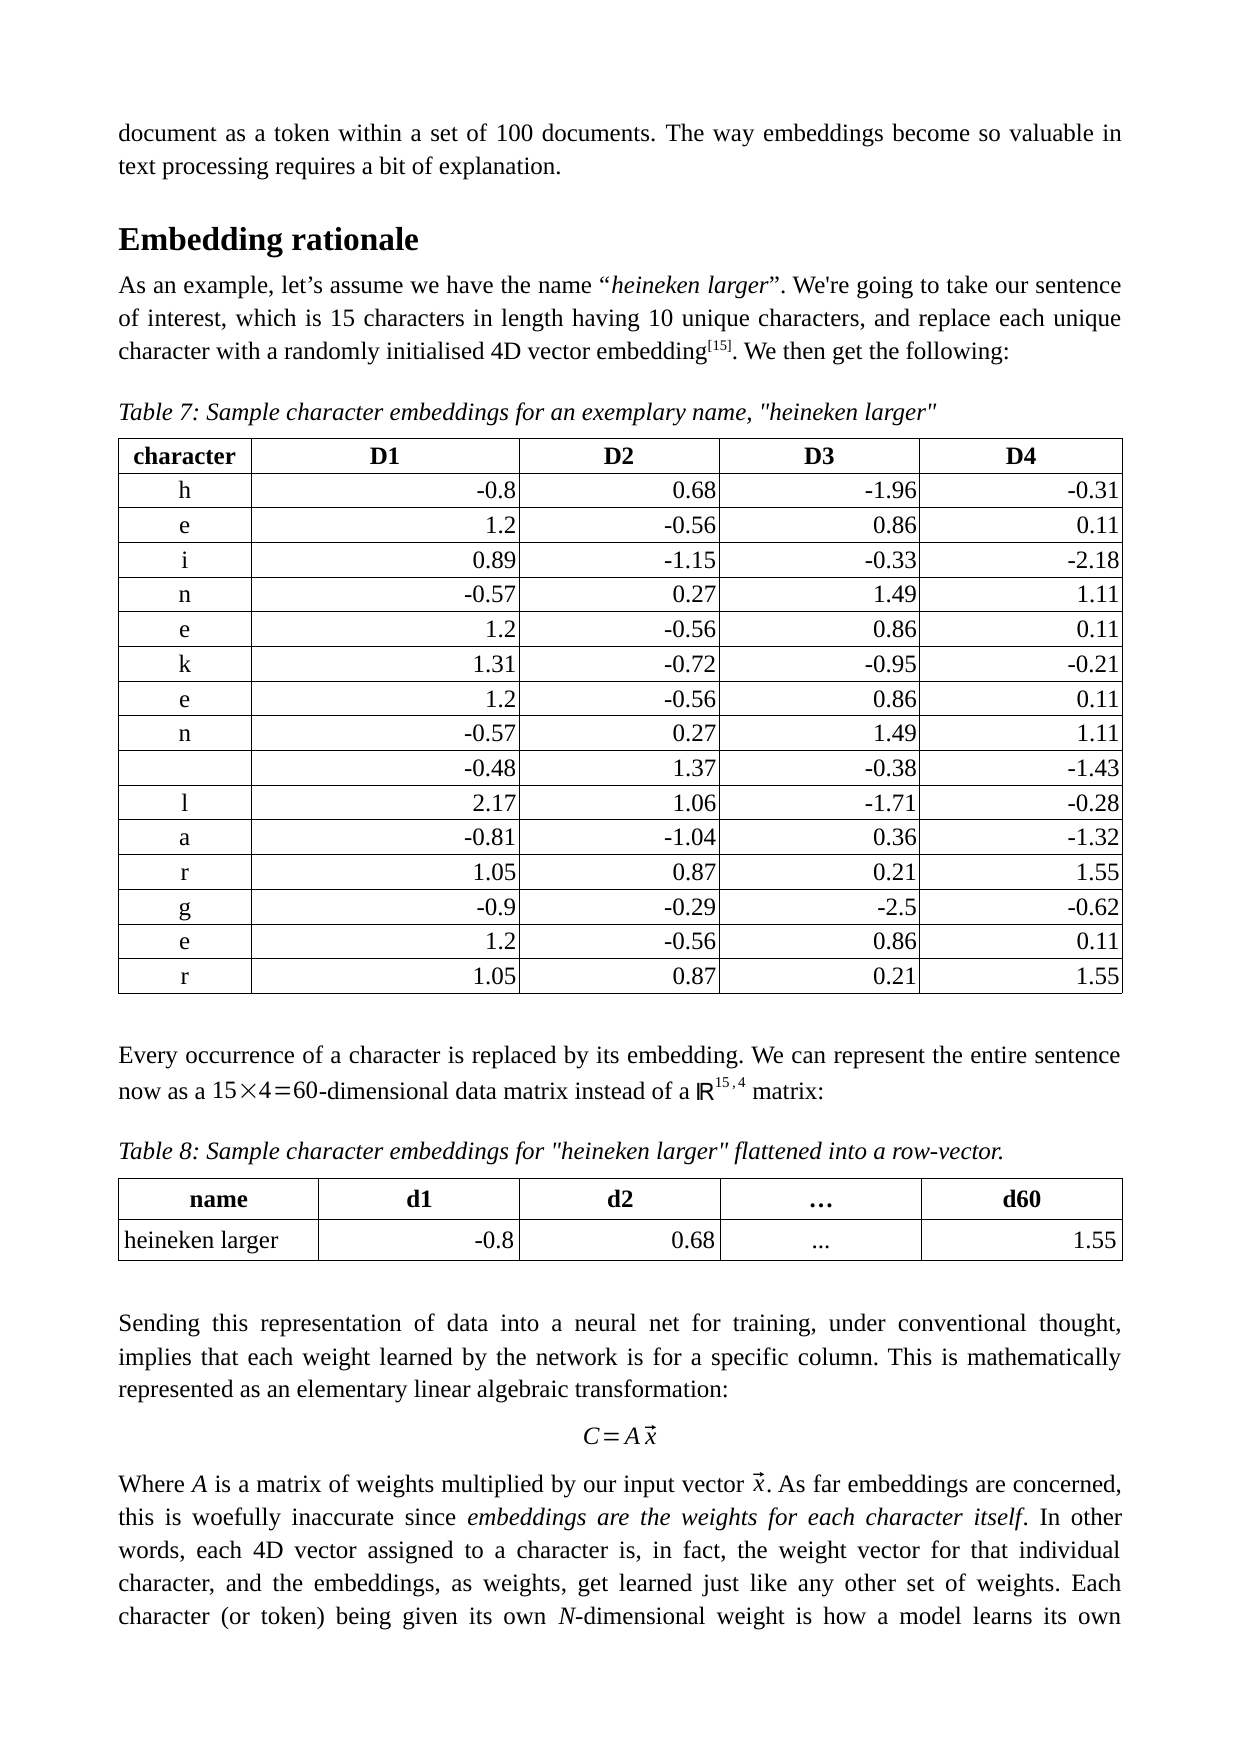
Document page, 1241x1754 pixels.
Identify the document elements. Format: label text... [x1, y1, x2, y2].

table_cell 1.2 [252, 612, 519, 646]
table_cell -0.95 [720, 647, 919, 681]
table_cell -0.56 [520, 612, 719, 646]
table_cell -0.56 [520, 682, 719, 715]
table_cell -0.57 [252, 578, 519, 611]
text Where A is a matrix of weights multiplied by our input vector . As far embeddings are concerned, this is woefully inaccurate since embeddings are the weights for each character itself. In other words, each 4D vector assigned to a character is, in fact, the weight vector for that individual character, and the embeddings, as weights, get learned just like any other set of weights. Each character (or token) being given its own N-dimensional weight is how a model learns its own [118, 1469, 1122, 1629]
table_cell 1.05 [252, 855, 519, 889]
table_cell e [119, 925, 251, 958]
table_cell 0.11 [920, 612, 1122, 646]
table_cell 0.21 [720, 855, 919, 889]
table_cell heineken larger [119, 1220, 318, 1260]
text As an example, let’s assume we have the name “heineken larger”. We're going to take our sentence of interest, which is 15 characters in length having 10 unique characters, and replace each unique character with a randomly initialised 4D vector embedding[15]. We then get the following: [118, 270, 1122, 365]
table_cell i [119, 543, 251, 577]
table_header character [119, 439, 251, 472]
table_header name [119, 1179, 318, 1219]
table_cell 0.87 [520, 855, 719, 889]
table_cell -0.81 [252, 820, 519, 854]
table_cell 0.68 [520, 474, 719, 507]
table_cell h [119, 474, 251, 507]
table_cell 1.37 [520, 751, 719, 785]
table_cell e [119, 682, 251, 715]
table_cell ... [721, 1220, 921, 1260]
table_cell 1.2 [252, 682, 519, 715]
table_cell -0.8 [319, 1220, 519, 1260]
text Table 7: Sample character embeddings for an exemplary name, "heineken larger" [118, 397, 1122, 425]
table_cell 1.31 [252, 647, 519, 681]
table_cell e [119, 508, 251, 542]
text document as a token within a set of 100 documents. The way embeddings become so valuable in text processing requires a bit of explanation. [118, 118, 1122, 180]
table_cell -0.21 [920, 647, 1122, 681]
text Every occurrence of a character is replaced by its embedding. We can represent the entire sentence now as a -dimensional data matrix instead of a matrix: [118, 1041, 1122, 1105]
table_cell -1.96 [720, 474, 919, 507]
table_cell -0.8 [252, 474, 519, 507]
table_cell e [119, 612, 251, 646]
table_header … [721, 1179, 921, 1219]
table_cell 1.55 [920, 855, 1122, 889]
table_cell -1.04 [520, 820, 719, 854]
table_cell r [119, 855, 251, 889]
table_cell -0.28 [920, 786, 1122, 819]
table_cell -0.56 [520, 508, 719, 542]
subtitle Embedding rationale [118, 219, 1122, 258]
table_cell -0.38 [720, 751, 919, 785]
table_cell 1.11 [920, 578, 1122, 611]
table_cell 0.86 [720, 612, 919, 646]
table_cell -0.48 [252, 751, 519, 785]
table_cell 0.86 [720, 508, 919, 542]
table_cell 1.49 [720, 578, 919, 611]
table_cell 1.2 [252, 508, 519, 542]
table_cell -1.15 [520, 543, 719, 577]
table_cell -1.71 [720, 786, 919, 819]
table_cell 2.17 [252, 786, 519, 819]
text Table 8: Sample character embeddings for "heineken larger" flattened into a row-vector. [118, 1136, 1122, 1165]
table_cell 0.11 [920, 925, 1122, 958]
table_cell g [119, 890, 251, 923]
table_header D2 [520, 439, 719, 472]
table_cell r [119, 959, 251, 993]
table_cell 0.27 [520, 716, 719, 750]
table_cell -0.62 [920, 890, 1122, 923]
table_cell -0.29 [520, 890, 719, 923]
table_cell 0.11 [920, 682, 1122, 715]
text Sending this representation of data into a neural net for training, under conventional thought, implies that each weight learned by the network is for a specific column. This is mathematically represented as an elementary linear algebraic transformation: [118, 1308, 1122, 1403]
table_cell 0.36 [720, 820, 919, 854]
table_cell 1.55 [922, 1220, 1122, 1260]
table_cell -0.33 [720, 543, 919, 577]
table_cell k [119, 647, 251, 681]
table_cell 0.68 [520, 1220, 720, 1260]
table_header D3 [720, 439, 919, 472]
table_header d2 [520, 1179, 720, 1219]
table_cell 0.87 [520, 959, 719, 993]
table_cell -1.43 [920, 751, 1122, 785]
table_cell a [119, 820, 251, 854]
table_cell 1.11 [920, 716, 1122, 750]
table_cell [119, 751, 251, 785]
table_cell -0.72 [520, 647, 719, 681]
table_cell 0.21 [720, 959, 919, 993]
table_cell 1.06 [520, 786, 719, 819]
table_cell -2.5 [720, 890, 919, 923]
table_header d1 [319, 1179, 519, 1219]
table_cell 0.11 [920, 508, 1122, 542]
table_cell 1.55 [920, 959, 1122, 993]
table_cell 1.05 [252, 959, 519, 993]
table_cell -0.9 [252, 890, 519, 923]
table_cell n [119, 716, 251, 750]
table_cell -1.32 [920, 820, 1122, 854]
table_header D4 [920, 439, 1122, 472]
table_cell -2.18 [920, 543, 1122, 577]
table_header d60 [922, 1179, 1122, 1219]
table_cell 0.86 [720, 925, 919, 958]
table_cell -0.56 [520, 925, 719, 958]
table_header D1 [252, 439, 519, 472]
table_cell 1.2 [252, 925, 519, 958]
table_cell 0.89 [252, 543, 519, 577]
table_cell -0.31 [920, 474, 1122, 507]
table_cell 0.86 [720, 682, 919, 715]
table_cell l [119, 786, 251, 819]
table_cell 0.27 [520, 578, 719, 611]
table_cell 1.49 [720, 716, 919, 750]
table_cell n [119, 578, 251, 611]
table_cell -0.57 [252, 716, 519, 750]
